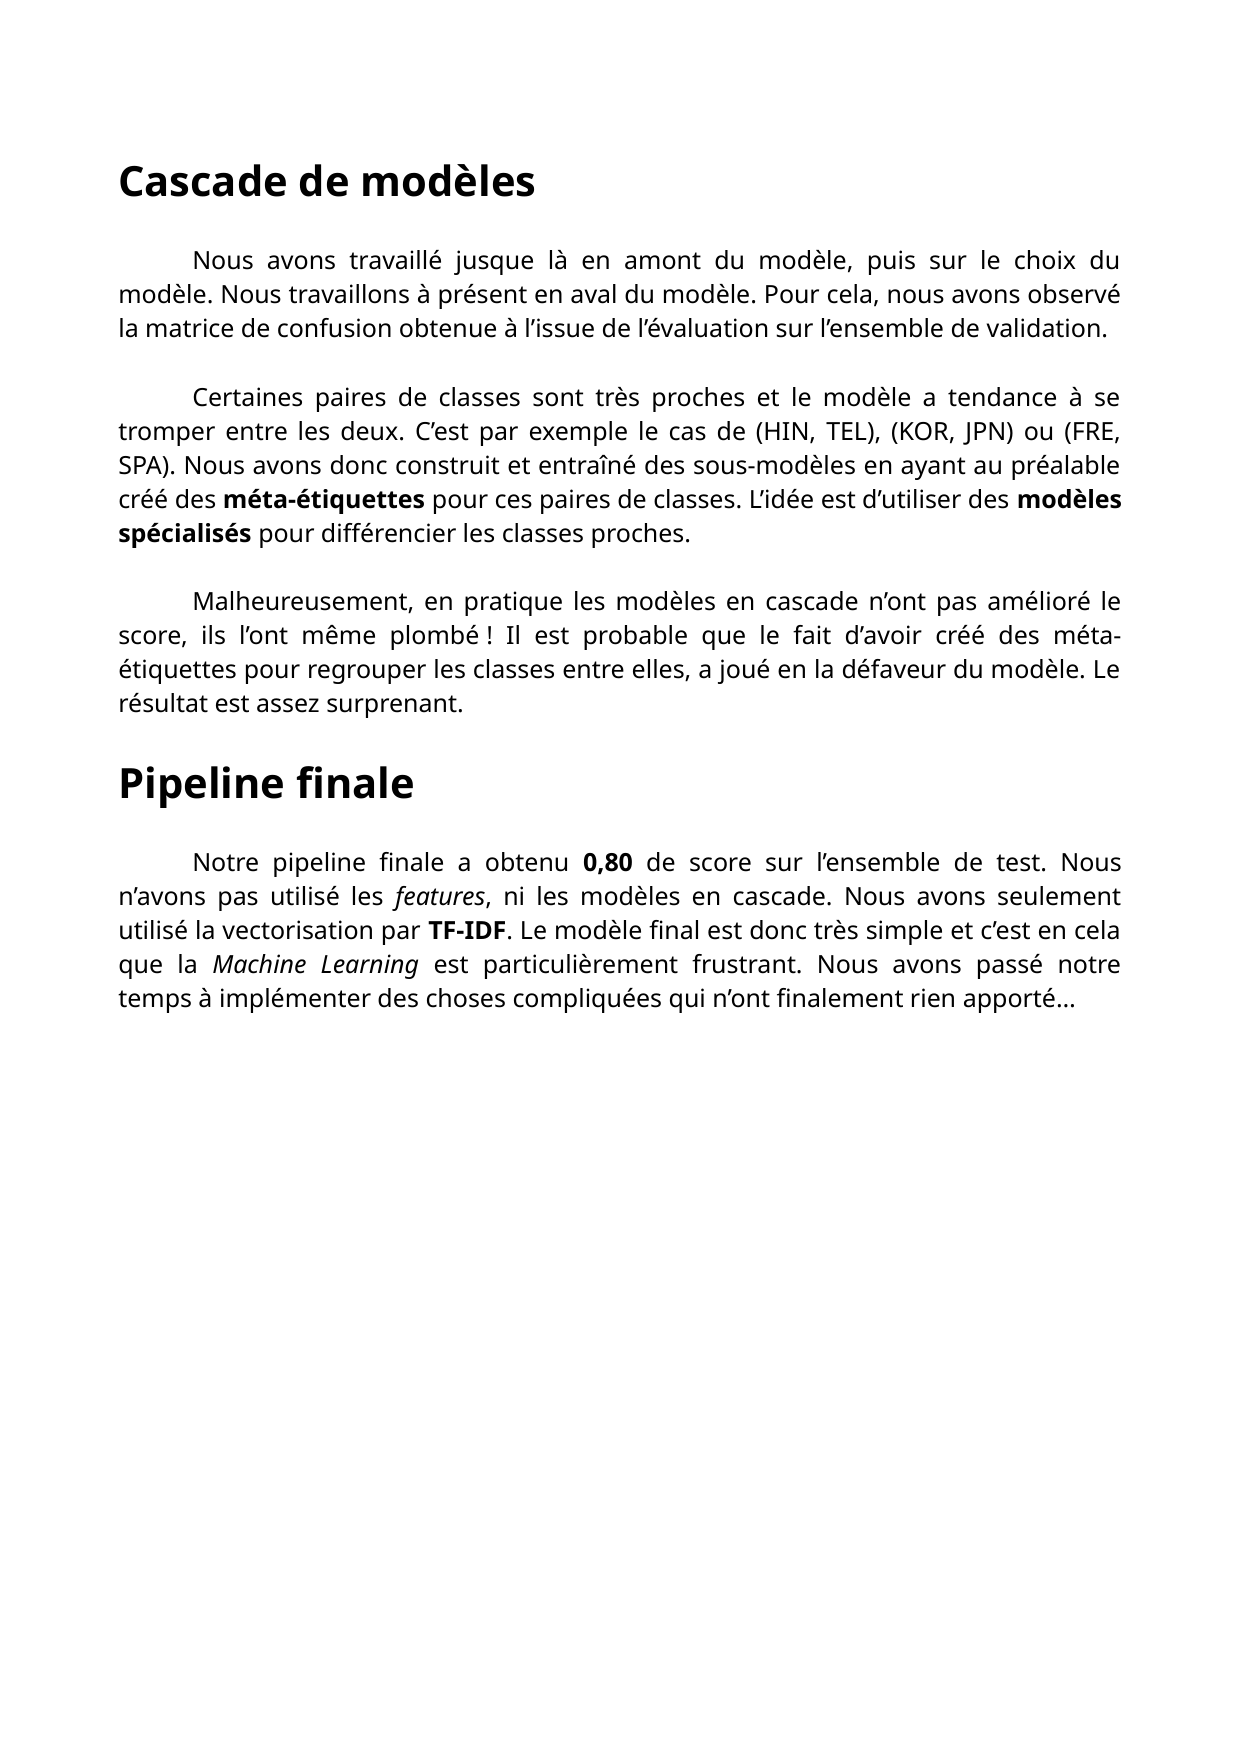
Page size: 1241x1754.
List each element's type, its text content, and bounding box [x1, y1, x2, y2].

text Notre pipeline finale a obtenu 0,80 de score sur l’ensemble de test. Nous n’avons pas utilisé les features, ni les modèles en cascade. Nous avons seulement utilisé la vectorisation par TF-IDF. Le modèle final est donc très simple et c’est en cela que la Machine Learning est particulièrement frustrant. Nous avons passé notre temps à implémenter des choses compliquées qui n’ont finalement rien apporté… [118, 845, 1122, 1015]
text Nous avons travaillé jusque là en amont du modèle, puis sur le choix du modèle. Nous travaillons à présent en aval du modèle. Pour cela, nous avons observé la matrice de confusion obtenue à l’issue de l’évaluation sur l’ensemble de validation. [118, 243, 1122, 345]
text Certaines paires de classes sont très proches et le modèle a tendance à se tromper entre les deux. C’est par exemple le cas de (HIN, TEL), (KOR, JPN) ou (FRE, SPA). Nous avons donc construit et entraîné des sous-modèles en ayant au préalable créé des méta-étiquettes pour ces paires de classes. L’idée est d’utiliser des modèles spécialisés pour différencier les classes proches. [118, 379, 1122, 549]
text Pipeline finale [118, 754, 1122, 811]
text Cascade de modèles [118, 152, 1122, 209]
text Malheureusement, en pratique les modèles en cascade n’ont pas amélioré le score, ils l’ont même plombé ! Il est probable que le fait d’avoir créé des méta-étiquettes pour regrouper les classes entre elles, a joué en la défaveur du modèle. Le résultat est assez surprenant. [118, 584, 1122, 720]
